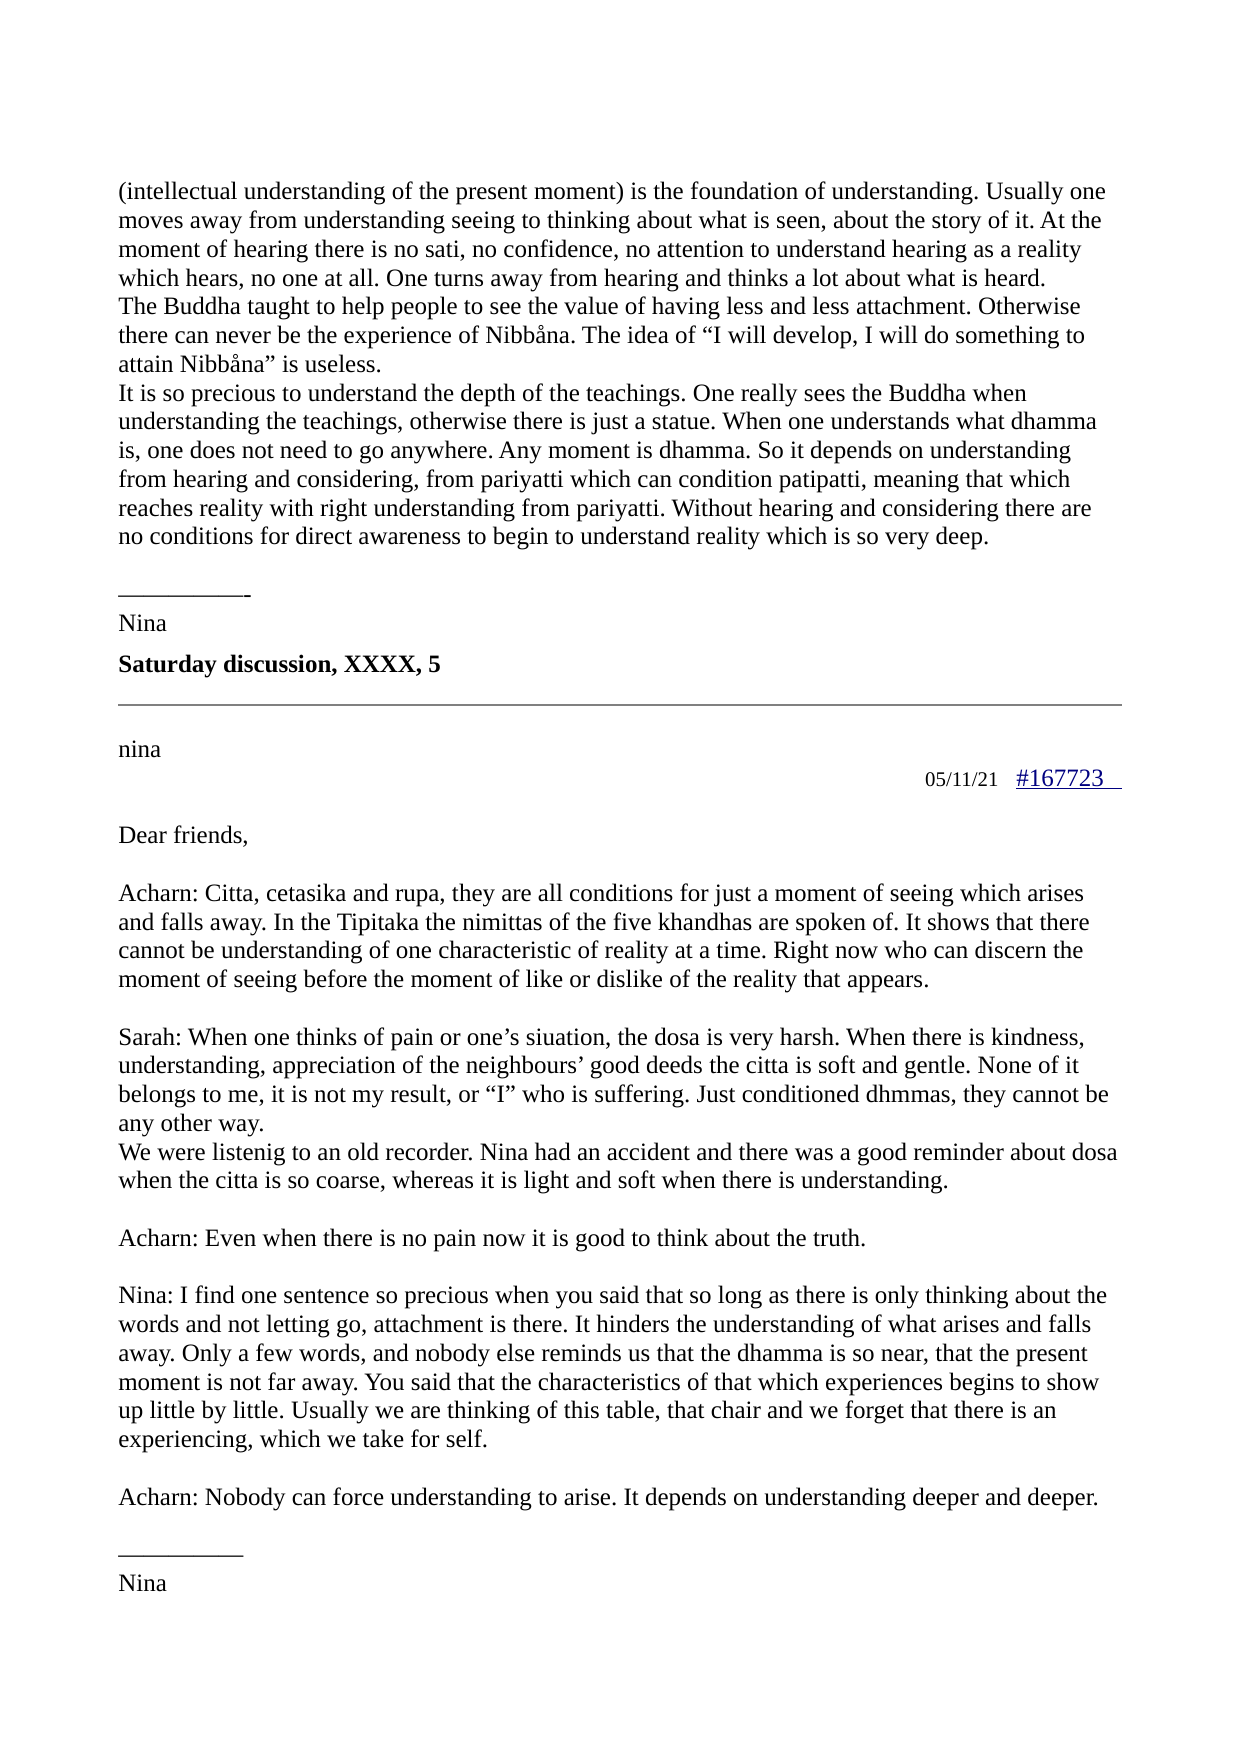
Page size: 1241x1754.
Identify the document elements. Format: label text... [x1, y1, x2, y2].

table_header (intellectual understanding of the present moment) is the foundation of understanding. Usually one moves away from understanding seeing to thinking about what is seen, about the story of it. At the moment of hearing there is no sati, no confidence, no attention to understand hearing as a reality which hears, no one at all. One turns away from hearing and thinks a lot about what is heard. The Buddha taught to help people to see the value of having less and less attachment. Otherwise there can never be the experience of Nibbåna. The idea of “I will develop, I will do something to attain Nibbåna” is useless. It is so precious to understand the depth of the teachings. One really sees the Buddha when understanding the teachings, otherwise there is just a statue. When one understands what dhamma is, one does not need to go anywhere. Any moment is dhamma. So it depends on understanding from hearing and considering, from pariyatti which can condition patipatti, meaning that which reaches reality with right understanding from pariyatti. Without hearing and considering there are no conditions for direct awareness to begin to understand reality which is so very deep. —————- Nina [118, 176, 1122, 636]
table_header nina 05/11/21 #167723 Dear friends, Acharn: Citta, cetasika and rupa, they are all conditions for just a moment of seeing which arises and falls away. In the Tipitaka the nimittas of the five khandhas are spoken of. It shows that there cannot be understanding of one characteristic of reality at a time. Right now who can discern the moment of seeing before the moment of like or dislike of the reality that appears. Sarah: When one thinks of pain or one’s siuation, the dosa is very harsh. When there is kindness, understanding, appreciation of the neighbours’ good deeds the citta is soft and gentle. None of it belongs to me, it is not my result, or “I” who is suffering. Just conditioned dhmmas, they cannot be any other way. We were listenig to an old recorder. Nina had an accident and there was a good reminder about dosa when the citta is so coarse, whereas it is light and soft when there is understanding. Acharn: Even when there is no pain now it is good to think about the truth. Nina: I find one sentence so precious when you said that so long as there is only thinking about the words and not letting go, attachment is there. It hinders the understanding of what arises and falls away. Only a few words, and nobody else reminds us that the dhamma is so near, that the present moment is not far away. You said that the characteristics of that which experiences begins to show up little by little. Usually we are thinking of this table, that chair and we forget that there is an experiencing, which we take for self. Acharn: Nobody can force understanding to arise. It depends on understanding deeper and deeper. ————— Nina [118, 706, 1122, 1597]
subtitle Saturday discussion, XXXX, 5 [118, 649, 1122, 678]
